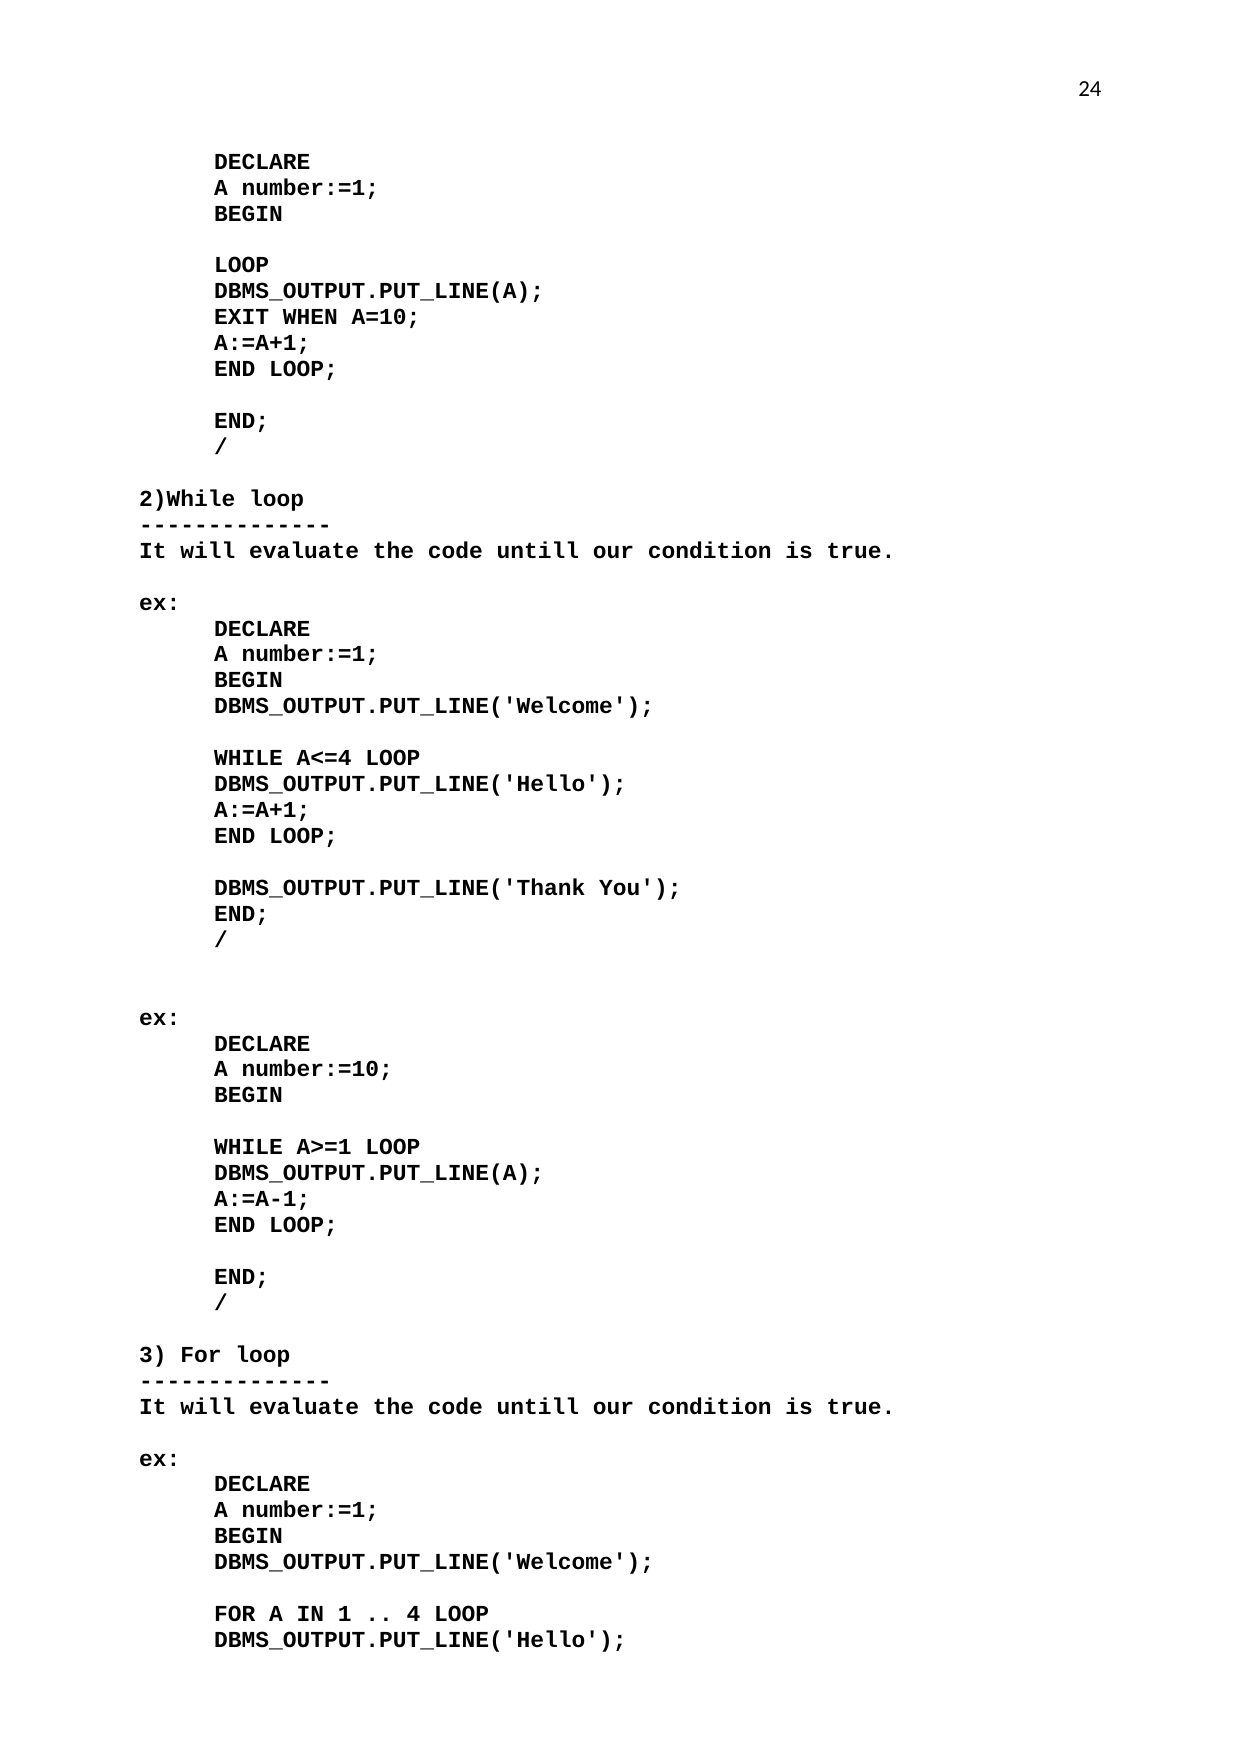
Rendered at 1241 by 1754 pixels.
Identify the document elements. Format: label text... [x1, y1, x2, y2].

text DBMS_OUTPUT.PUT_LINE('Welcome'); [139, 695, 1101, 721]
text END; [139, 1265, 1101, 1291]
text -------------- [139, 1369, 1101, 1395]
text A number:=1; [139, 1499, 1101, 1525]
text DECLARE [139, 1032, 1101, 1058]
text FOR A IN 1 .. 4 LOOP [139, 1602, 1101, 1628]
text / [139, 928, 1101, 954]
text A number:=1; [139, 176, 1101, 202]
text DBMS_OUTPUT.PUT_LINE('Thank You'); [139, 876, 1101, 902]
text WHILE A>=1 LOOP [139, 1136, 1101, 1162]
text BEGIN [139, 1084, 1101, 1110]
text 2)While loop [139, 487, 1101, 513]
text -------------- [139, 513, 1101, 539]
text BEGIN [139, 669, 1101, 695]
text LOOP [139, 254, 1101, 280]
text DBMS_OUTPUT.PUT_LINE('Hello'); [139, 1628, 1101, 1654]
text WHILE A<=4 LOOP [139, 747, 1101, 772]
text DECLARE [139, 617, 1101, 643]
text / [139, 435, 1101, 461]
text DBMS_OUTPUT.PUT_LINE(A); [139, 280, 1101, 306]
text DECLARE [139, 150, 1101, 176]
text BEGIN [139, 202, 1101, 228]
text DBMS_OUTPUT.PUT_LINE('Welcome'); [139, 1551, 1101, 1577]
text DBMS_OUTPUT.PUT_LINE('Hello'); [139, 772, 1101, 798]
text END; [139, 409, 1101, 435]
text BEGIN [139, 1525, 1101, 1551]
text EXIT WHEN A=10; [139, 306, 1101, 332]
text DECLARE [139, 1473, 1101, 1499]
text 3) For loop [139, 1343, 1101, 1369]
text / [139, 1291, 1101, 1317]
text A:=A+1; [139, 798, 1101, 824]
text DBMS_OUTPUT.PUT_LINE(A); [139, 1162, 1101, 1187]
text A number:=10; [139, 1058, 1101, 1084]
text END LOOP; [139, 824, 1101, 850]
text END LOOP; [139, 357, 1101, 383]
text A:=A+1; [139, 332, 1101, 357]
text END LOOP; [139, 1213, 1101, 1239]
text A:=A-1; [139, 1187, 1101, 1213]
text ex: [139, 1006, 1101, 1032]
text It will evaluate the code untill our condition is true. [139, 539, 1101, 565]
text ex: [139, 591, 1101, 617]
text A number:=1; [139, 643, 1101, 669]
text ex: [139, 1447, 1101, 1473]
text It will evaluate the code untill our condition is true. [139, 1395, 1101, 1421]
text END; [139, 902, 1101, 928]
